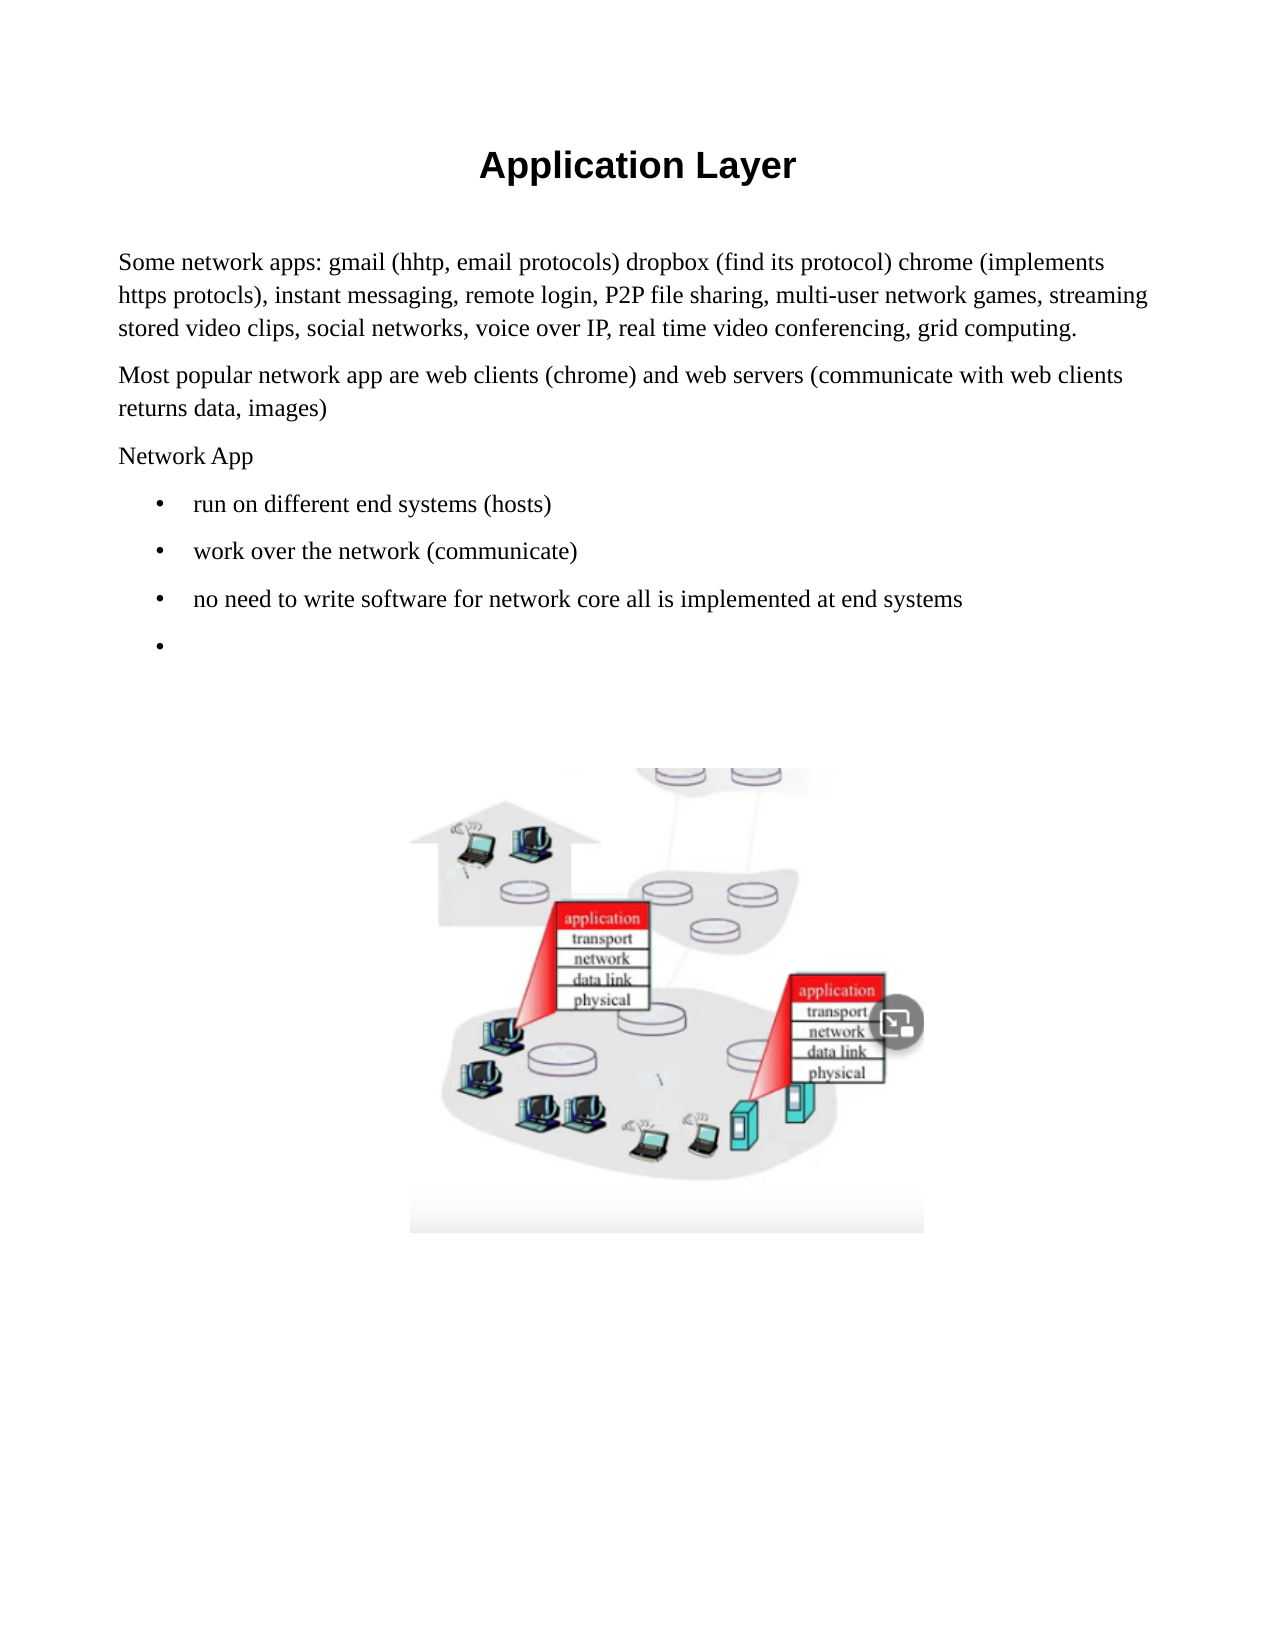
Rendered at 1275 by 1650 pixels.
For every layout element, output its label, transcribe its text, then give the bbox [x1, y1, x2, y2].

list no need to write software for network core all is implemented at end systems [156, 584, 1157, 613]
text Most popular network app are web clients (chrome) and web servers (communicate with web clients returns data, images) [118, 361, 1157, 422]
text Some network apps: gmail (hhtp, email protocols) dropbox (find its protocol) chrome (implements https protocls), instant messaging, remote login, P2P file sharing, multi-user network games, streaming stored video clips, social networks, voice over IP, real time video conferencing, grid computing. [118, 247, 1157, 342]
picture [410, 768, 924, 1233]
subtitle Application Layer [118, 143, 1157, 187]
list run on different end systems (hosts) [156, 489, 1157, 517]
list work over the network (communicate) [156, 536, 1157, 565]
text Network App [118, 441, 1157, 470]
